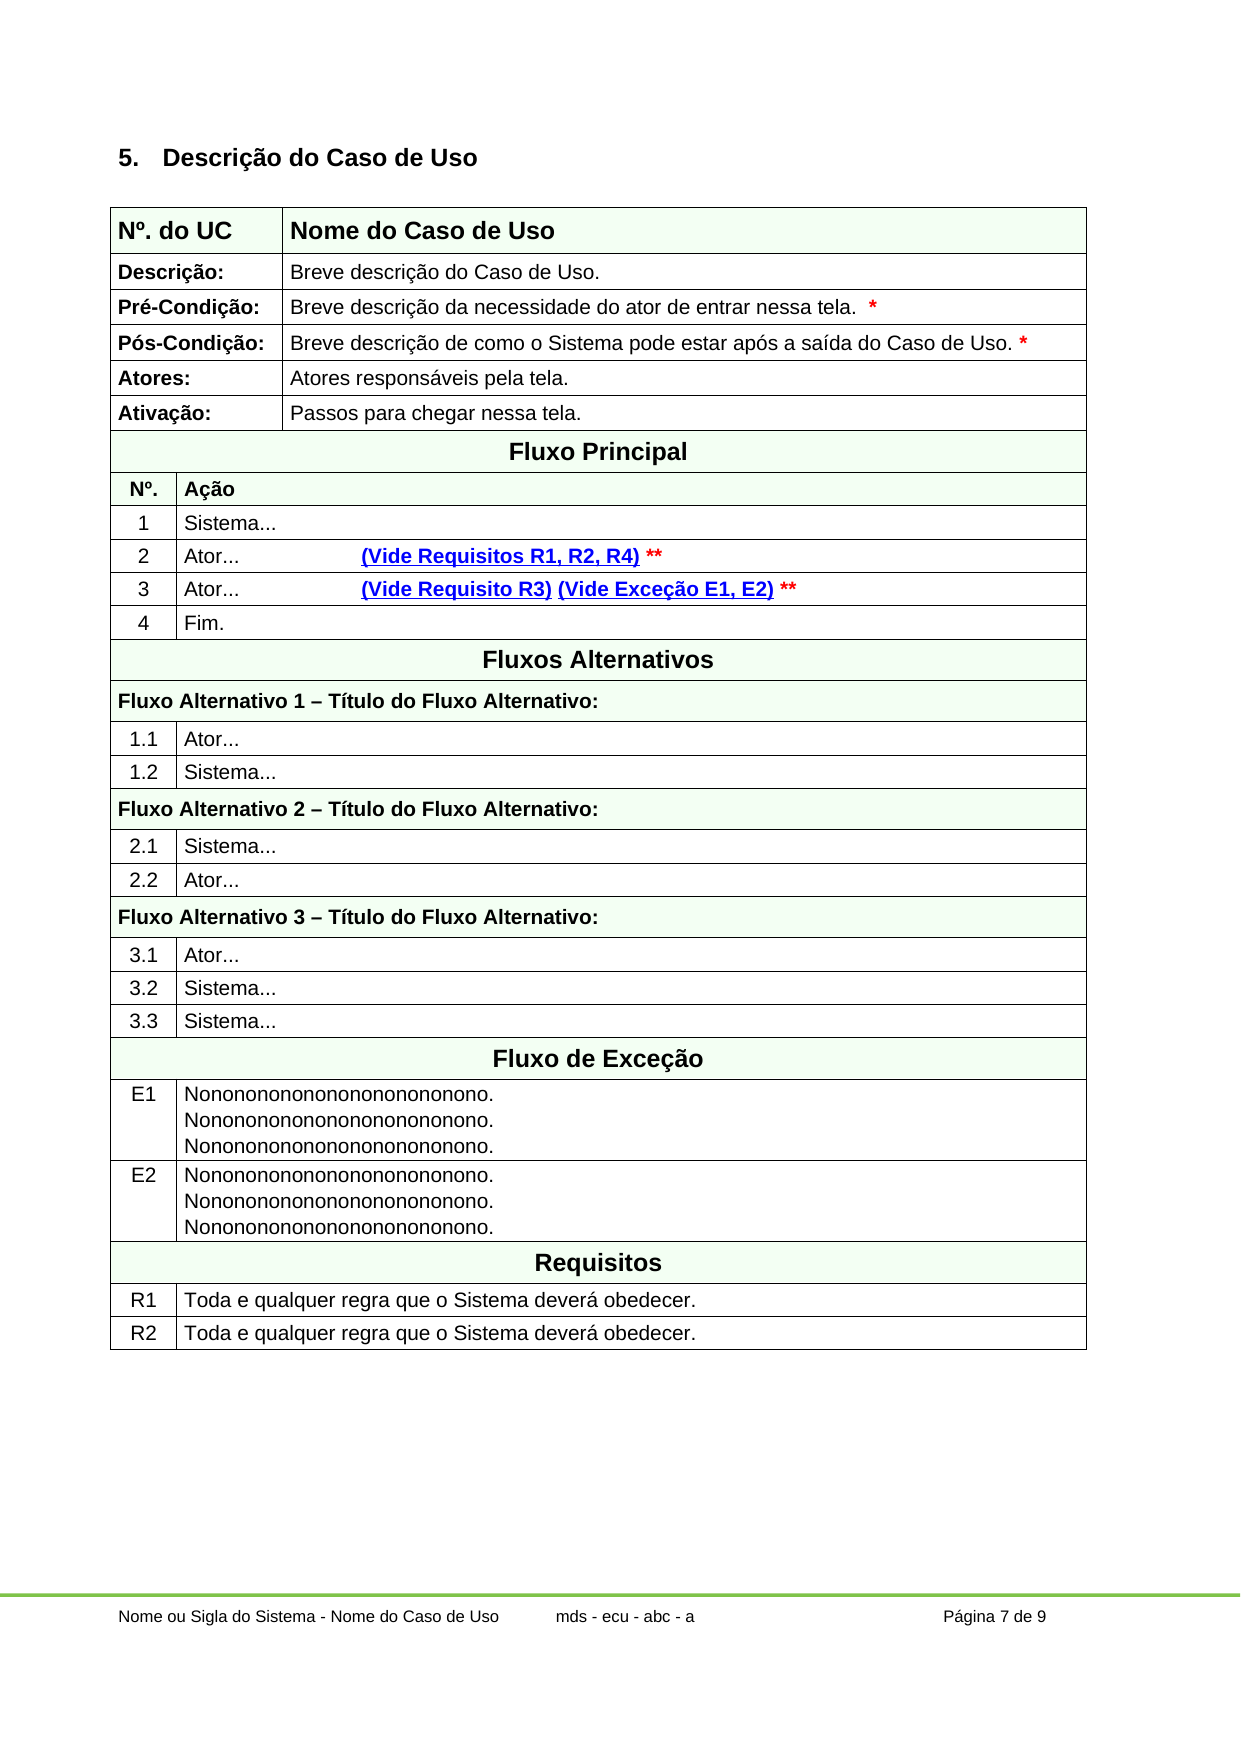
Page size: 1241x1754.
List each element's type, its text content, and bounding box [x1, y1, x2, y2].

table_cell Requisitos [111, 1242, 1086, 1282]
table_cell 1.2 [111, 756, 176, 788]
table_cell Nonononononononononononono. Nonononononononononononono. Nonononononononononononono. [177, 1161, 1086, 1241]
table_cell Sistema... [177, 972, 1086, 1004]
table_cell Fluxos Alternativos [111, 640, 1086, 680]
table_cell Atores responsáveis pela tela. [283, 361, 1086, 395]
table_header Nome do Caso de Uso [283, 208, 1086, 253]
table_cell Fluxo de Exceção [111, 1038, 1086, 1078]
table_cell Ator... (Vide Requisitos R1, R2, R4) ** [177, 540, 1086, 572]
table_cell 1 [111, 506, 176, 538]
table_cell Fim. [177, 606, 1086, 638]
table_cell Ator... [177, 938, 1086, 971]
table_cell Breve descrição da necessidade do ator de entrar nessa tela. * [283, 290, 1086, 324]
table_cell Sistema... [177, 830, 1086, 862]
table_cell 2.1 [111, 830, 176, 862]
table_cell Ativação: [111, 396, 282, 430]
table_cell 1.1 [111, 722, 176, 754]
table_cell R1 [111, 1284, 176, 1316]
table_cell Fluxo Alternativo 2 – Título do Fluxo Alternativo: [111, 789, 1086, 829]
table_cell 3.1 [111, 938, 176, 971]
table_cell 3.2 [111, 972, 176, 1004]
table_cell Ator... [177, 864, 1086, 896]
table_cell 2.2 [111, 864, 176, 896]
table_cell Toda e qualquer regra que o Sistema deverá obedecer. [177, 1317, 1086, 1349]
table_cell Ator... (Vide Requisito R3) (Vide Exceção E1, E2) ** [177, 573, 1086, 605]
table_cell Fluxo Alternativo 1 – Título do Fluxo Alternativo: [111, 681, 1086, 721]
table_cell E2 [111, 1161, 176, 1241]
table_cell Ator... [177, 722, 1086, 754]
table_cell Pré-Condição: [111, 290, 282, 324]
table_cell Atores: [111, 361, 282, 395]
table_cell Nº. [111, 473, 176, 505]
table_header Nº. do UC [111, 208, 282, 253]
subtitle Descrição do Caso de Uso [118, 143, 1122, 172]
table_cell Descrição: [111, 254, 282, 289]
table_cell 3.3 [111, 1005, 176, 1037]
table_cell Nonononononononononononono. Nonononononononononononono. Nonononononononononononono. [177, 1080, 1086, 1160]
table_cell 2 [111, 540, 176, 572]
table_cell Breve descrição de como o Sistema pode estar após a saída do Caso de Uso. * [283, 325, 1086, 359]
table_cell Fluxo Principal [111, 431, 1086, 472]
table_cell 3 [111, 573, 176, 605]
table_cell Ação [177, 473, 1086, 505]
table_cell Sistema... [177, 1005, 1086, 1037]
table_cell Sistema... [177, 756, 1086, 788]
table_cell E1 [111, 1080, 176, 1160]
table_cell 4 [111, 606, 176, 638]
table_cell Passos para chegar nessa tela. [283, 396, 1086, 430]
table_cell Breve descrição do Caso de Uso. [283, 254, 1086, 289]
table_cell R2 [111, 1317, 176, 1349]
table_cell Pós-Condição: [111, 325, 282, 359]
table_cell Fluxo Alternativo 3 – Título do Fluxo Alternativo: [111, 897, 1086, 937]
table_cell Sistema... [177, 506, 1086, 538]
table_cell Toda e qualquer regra que o Sistema deverá obedecer. [177, 1284, 1086, 1316]
